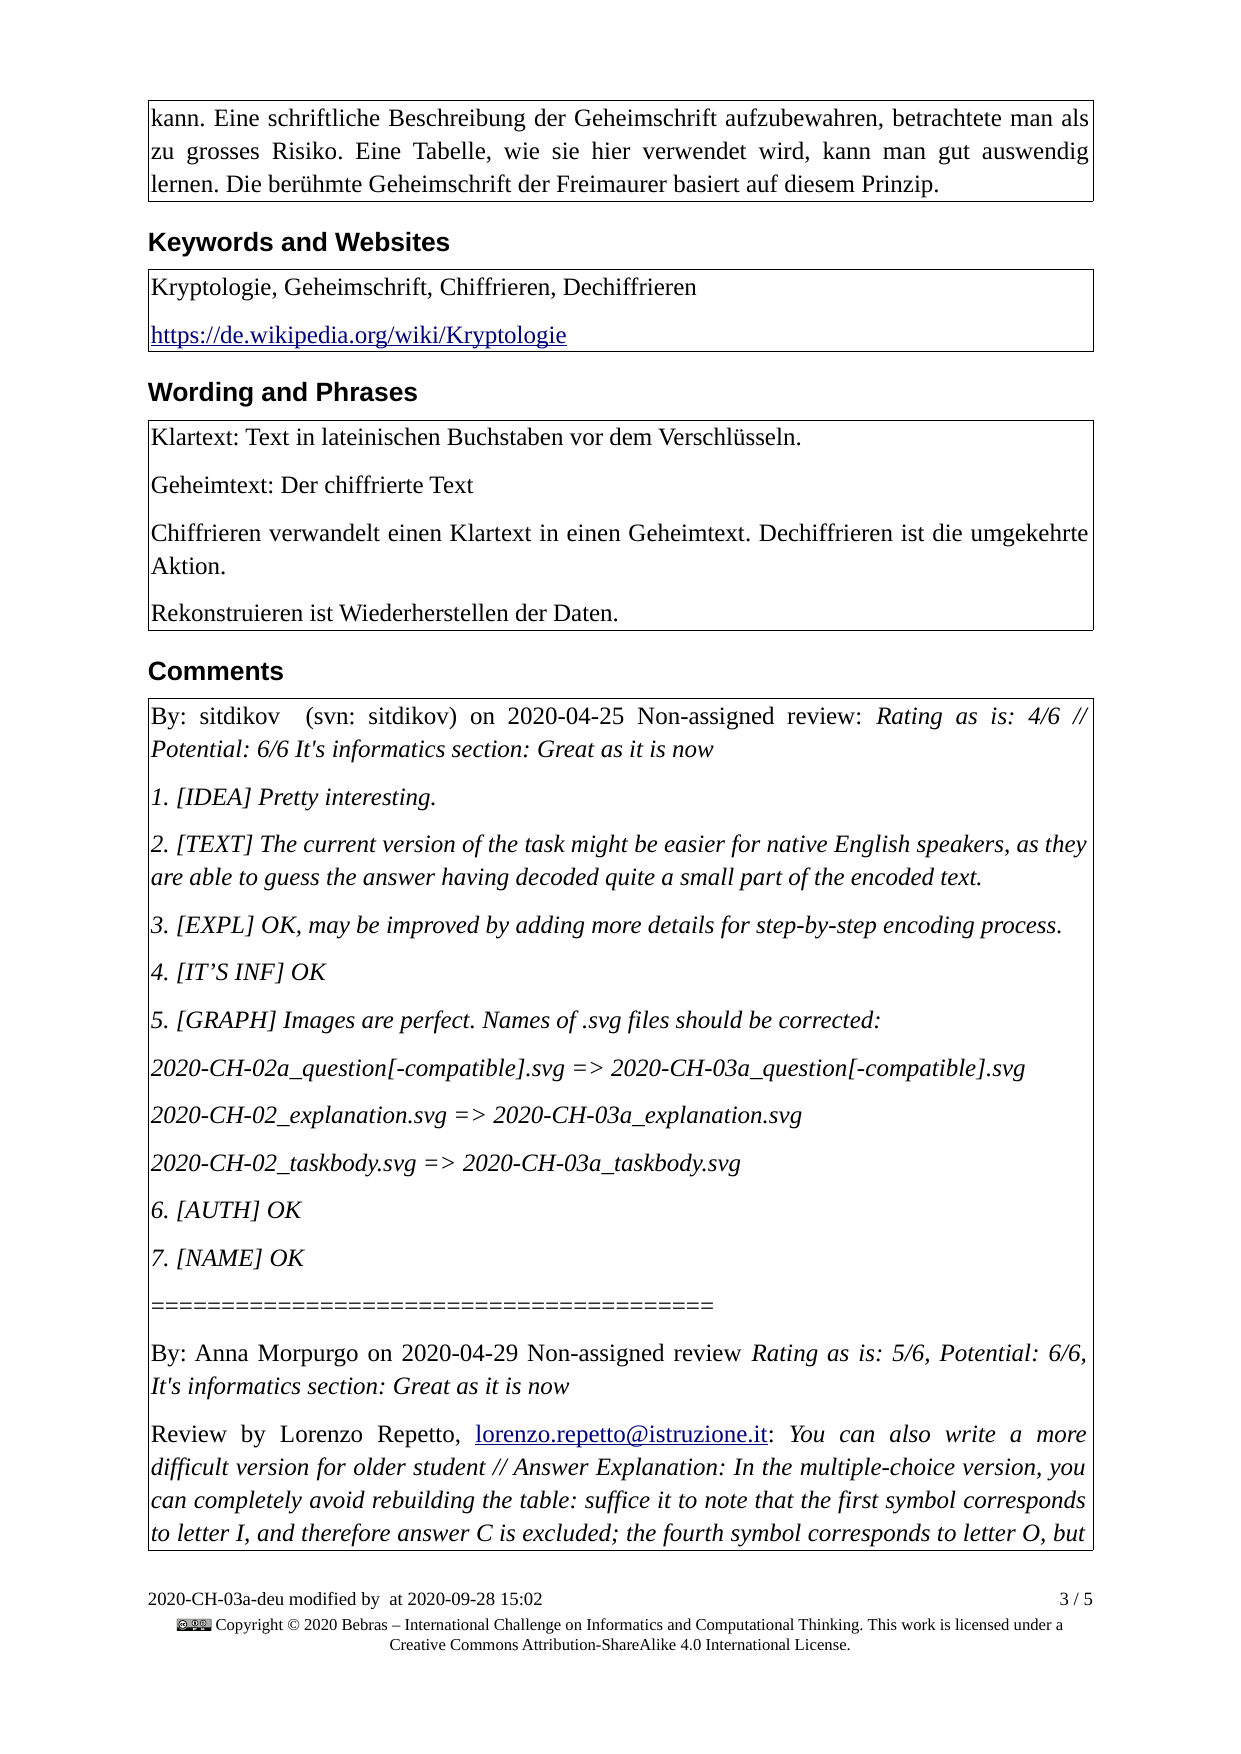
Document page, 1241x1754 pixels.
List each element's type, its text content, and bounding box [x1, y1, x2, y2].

text 4. [IT’S INF] OK [149, 954, 1093, 986]
text Chiffrieren verwandelt einen Klartext in einen Geheimtext. Dechiffrieren ist die umgekehrte Aktion. [149, 515, 1093, 579]
text kann. Eine schriftliche Beschreibung der Geheimschrift aufzubewahren, betrachtete man als zu grosses Risiko. Eine Tabelle, wie sie hier verwendet wird, kann man gut auswendig lernen. Die berühmte Geheimschrift der Freimaurer basiert auf diesem Prinzip. [149, 101, 1093, 201]
text Kryptologie, Geheimschrift, Chiffrieren, Dechiffrieren [149, 270, 1093, 301]
subtitle Comments [148, 655, 1093, 686]
text https://de.wikipedia.org/wiki/Kryptologie [149, 317, 1093, 351]
text 5. [GRAPH] Images are perfect. Names of .svg files should be corrected: [149, 1002, 1093, 1034]
text ======================================== [149, 1288, 1093, 1319]
text 7. [NAME] OK [149, 1240, 1093, 1272]
text 2020-CH-02_explanation.svg => 2020-CH-03a_explanation.svg [149, 1097, 1093, 1129]
text Klartext: Text in lateinischen Buchstaben vor dem Verschlüsseln. [149, 421, 1093, 451]
text By: sitdikov (svn: sitdikov) on 2020-04-25 Non-assigned review: Rating as is: 4/6 // Potential: 6/6 It's informatics section: Great as it is now [149, 699, 1093, 763]
text 2020-CH-02_taskbody.svg => 2020-CH-03a_taskbody.svg [149, 1145, 1093, 1177]
text Geheimtext: Der chiffrierte Text [149, 467, 1093, 499]
subtitle Keywords and Websites [148, 226, 1093, 257]
text 6. [AUTH] OK [149, 1192, 1093, 1224]
text 2. [TEXT] The current version of the task might be easier for native English speakers, as they are able to guess the answer having decoded quite a small part of the encoded text. [149, 826, 1093, 891]
subtitle Wording and Phrases [148, 377, 1093, 407]
text 1. [IDEA] Pretty interesting. [149, 779, 1093, 810]
text By: Anna Morpurgo on 2020-04-29 Non-assigned review Rating as is: 5/6, Potential: 6/6, It's informatics section: Great as it is now [149, 1335, 1093, 1400]
text 3. [EXPL] OK, may be improved by adding more details for step-by-step encoding process. [149, 907, 1093, 939]
text 2020-CH-02a_question[-compatible].svg => 2020-CH-03a_question[-compatible].svg [149, 1050, 1093, 1081]
text Review by Lorenzo Repetto, lorenzo.repetto@istruzione.it: You can also write a more difficult version for older student // Answer Explanation: In the multiple-choice version, you can completely avoid rebuilding the table: suffice it to note that the first symbol corresponds to letter I, and therefore answer C is excluded; the fourth symbol corresponds to letter O, but [149, 1416, 1093, 1550]
text Rekonstruieren ist Wiederherstellen der Daten. [149, 595, 1093, 630]
